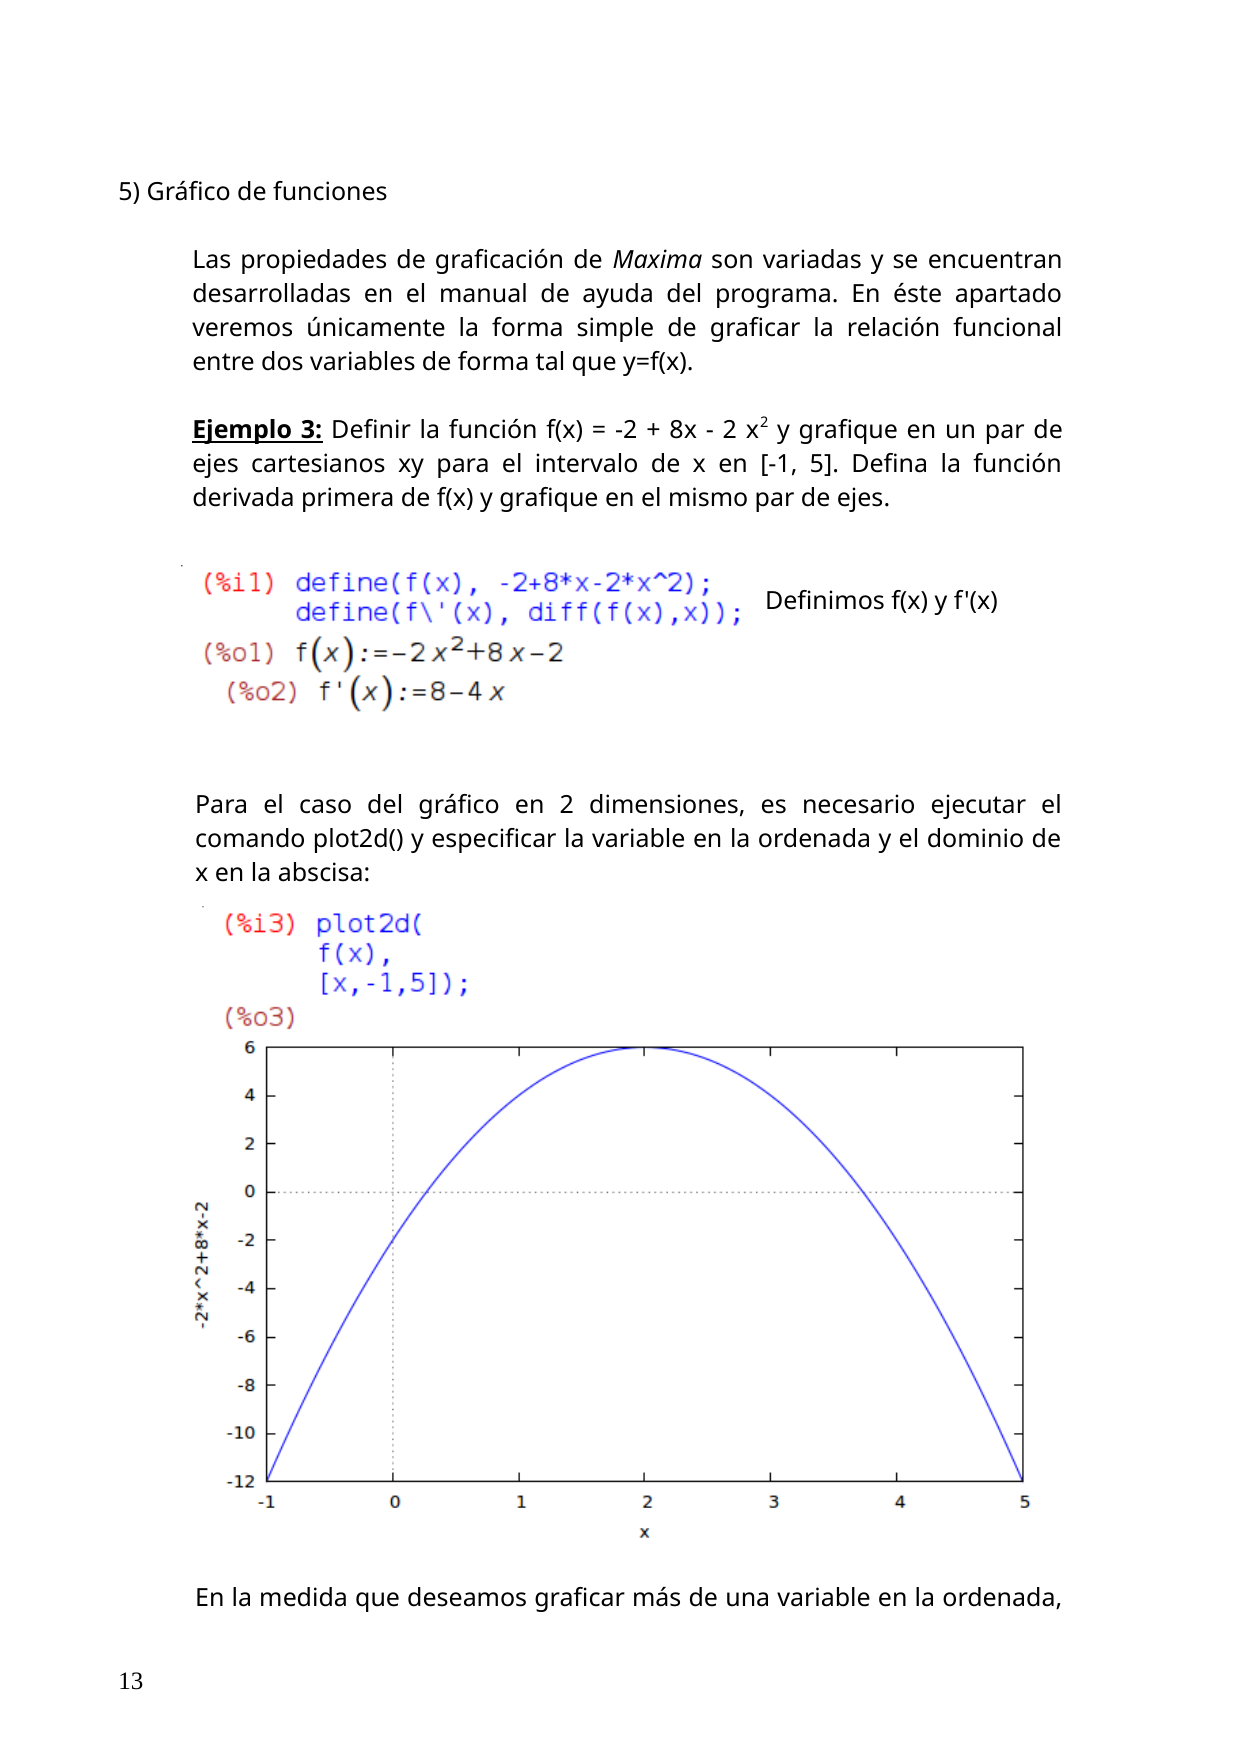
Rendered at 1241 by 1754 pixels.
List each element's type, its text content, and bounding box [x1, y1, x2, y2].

text Para el caso del gráfico en 2 dimensiones, es necesario ejecutar el comando plot2d() y especificar la variable en la ordenada y el dominio de x en la abscisa: [195, 787, 1063, 889]
text Las propiedades de graficación de Maxima son variadas y se encuentran desarrolladas en el manual de ayuda del programa. En éste apartado veremos únicamente la forma simple de graficar la relación funcional entre dos variables de forma tal que y=f(x). [192, 242, 1063, 378]
text Definimos f(x) y f'(x) [748, 582, 1063, 616]
picture [186, 906, 1055, 1546]
text [118, 582, 181, 616]
text 5) Gráfico de funciones [118, 173, 1063, 208]
text En la medida que deseamos graficar más de una variable en la ordenada, [195, 1580, 1063, 1614]
text Ejemplo 3: Definir la función f(x) = -2 + 8x - 2 x2 y grafique en un par de ejes cartesianos xy para el intervalo de x en [-1, 5]. Defina la función derivada primera de f(x) y grafique en el mismo par de ejes. [192, 412, 1063, 514]
picture [181, 565, 748, 713]
